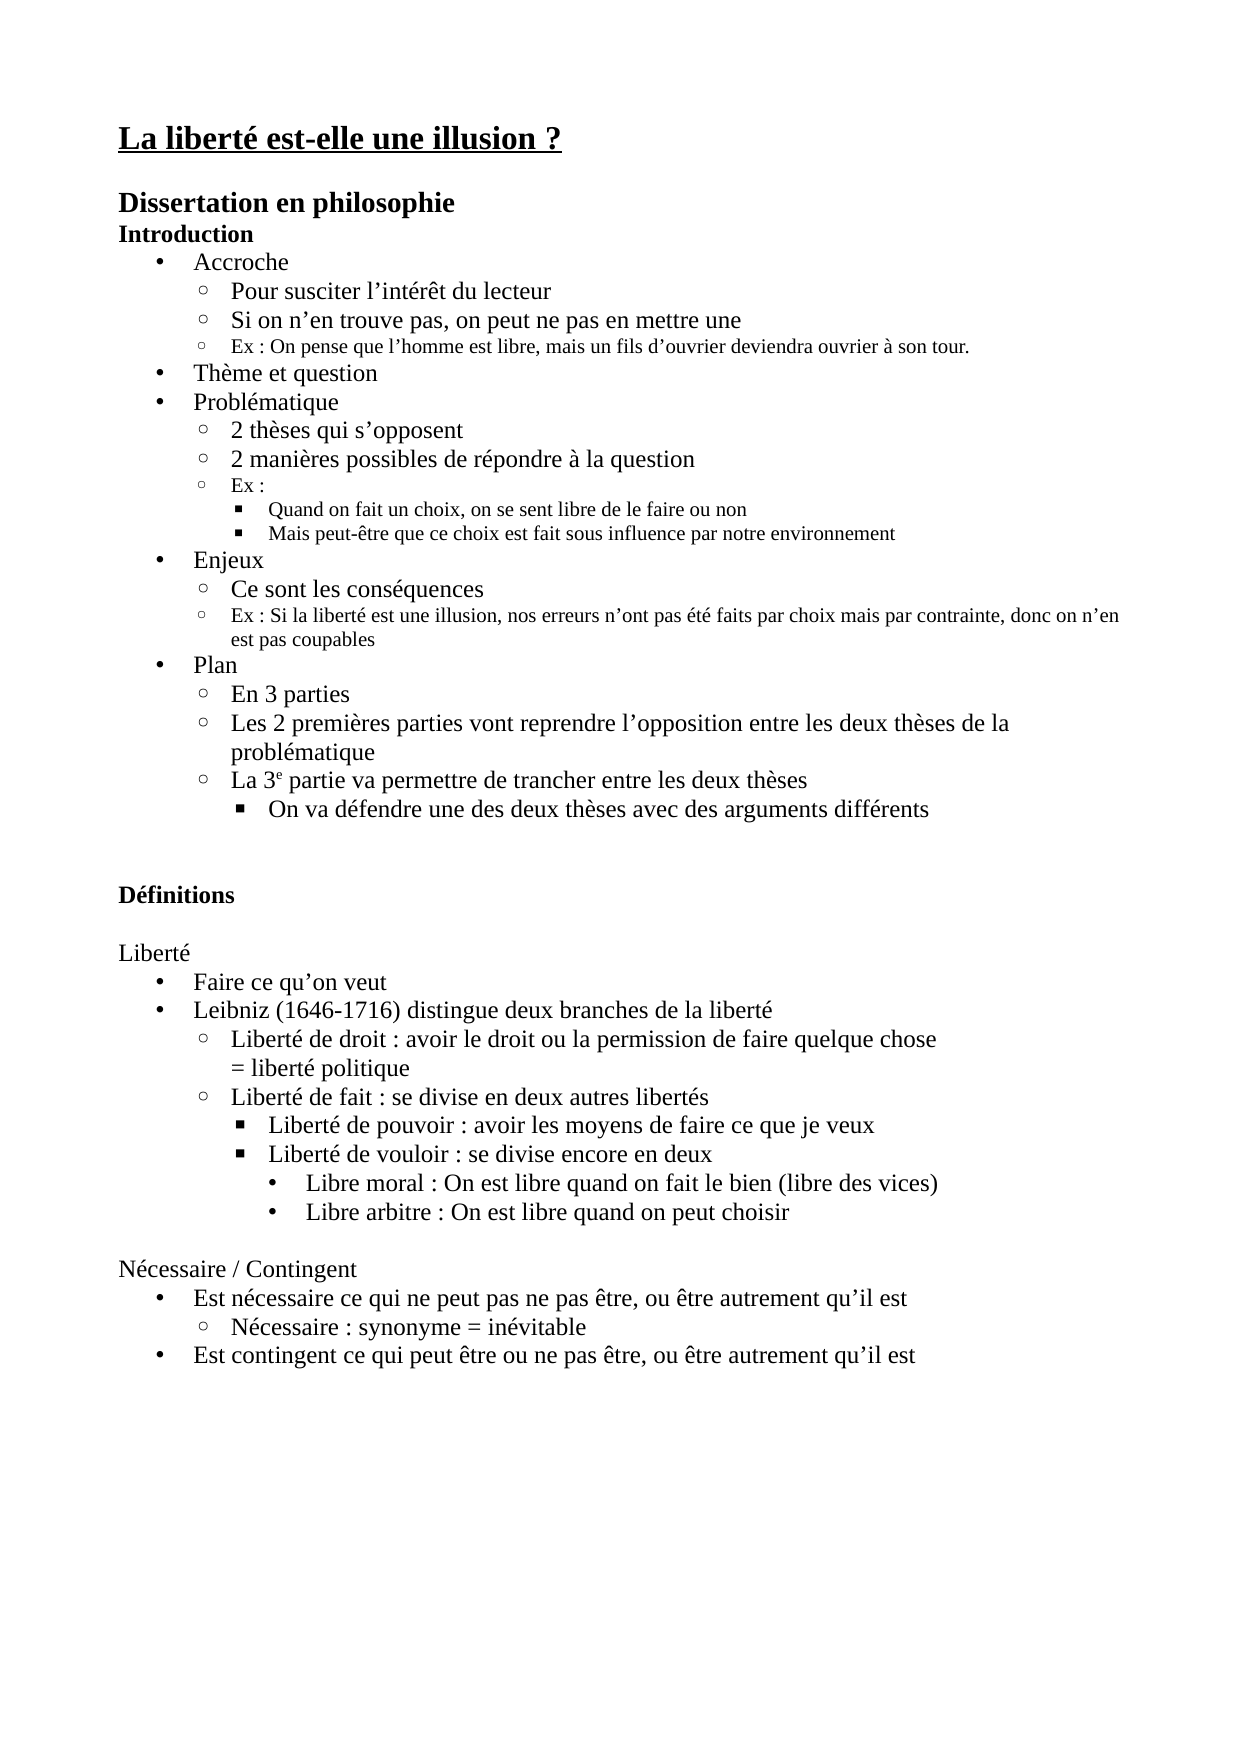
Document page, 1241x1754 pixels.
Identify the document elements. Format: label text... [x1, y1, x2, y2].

list La 3e partie va permettre de trancher entre les deux thèses [193, 766, 1122, 794]
list Leibniz (1646-1716) distingue deux branches de la liberté [156, 996, 1122, 1024]
list = liberté politique [193, 1053, 1122, 1082]
list Ex : Si la liberté est une illusion, nos erreurs n’ont pas été faits par choix mais par contrainte, donc on n’en est pas coupables [193, 602, 1122, 651]
list Liberté de vouloir : se divise encore en deux [231, 1139, 1122, 1168]
text Introduction [118, 219, 1122, 247]
text Nécessaire / Contingent [118, 1254, 1122, 1283]
list Libre arbitre : On est libre quand on peut choisir [268, 1197, 1122, 1226]
list Accroche [156, 247, 1122, 276]
list En 3 parties [193, 679, 1122, 708]
list Mais peut-être que ce choix est fait sous influence par notre environnement [231, 521, 1122, 545]
list Liberté de droit : avoir le droit ou la permission de faire quelque chose [193, 1024, 1122, 1053]
list Liberté de pouvoir : avoir les moyens de faire ce que je veux [231, 1111, 1122, 1139]
list Thème et question [156, 358, 1122, 387]
list 2 manières possibles de répondre à la question [193, 444, 1122, 473]
text Définitions [118, 881, 1122, 909]
list Liberté de fait : se divise en deux autres libertés [193, 1082, 1122, 1111]
list Plan [156, 651, 1122, 679]
list Est contingent ce qui peut être ou ne pas être, ou être autrement qu’il est [156, 1341, 1122, 1369]
list Enjeux [156, 545, 1122, 574]
list On va défendre une des deux thèses avec des arguments différents [231, 794, 1122, 823]
text La liberté est-elle une illusion ? [118, 118, 1122, 156]
list Ex : On pense que l’homme est libre, mais un fils d’ouvrier deviendra ouvrier à son tour. [193, 334, 1122, 358]
list Problématique [156, 387, 1122, 415]
list Si on n’en trouve pas, on peut ne pas en mettre une [193, 305, 1122, 334]
text Dissertation en philosophie [118, 185, 1122, 219]
list Faire ce qu’on veut [156, 967, 1122, 996]
list Les 2 premières parties vont reprendre l’opposition entre les deux thèses de la problématique [193, 708, 1122, 766]
list Quand on fait un choix, on se sent libre de le faire ou non [231, 497, 1122, 521]
list Est nécessaire ce qui ne peut pas ne pas être, ou être autrement qu’il est [156, 1283, 1122, 1312]
text Liberté [118, 938, 1122, 967]
list Libre moral : On est libre quand on fait le bien (libre des vices) [268, 1168, 1122, 1197]
list 2 thèses qui s’opposent [193, 415, 1122, 444]
list Pour susciter l’intérêt du lecteur [193, 276, 1122, 305]
list Ex : [193, 473, 1122, 497]
list Nécessaire : synonyme = inévitable [193, 1312, 1122, 1341]
list Ce sont les conséquences [193, 574, 1122, 602]
